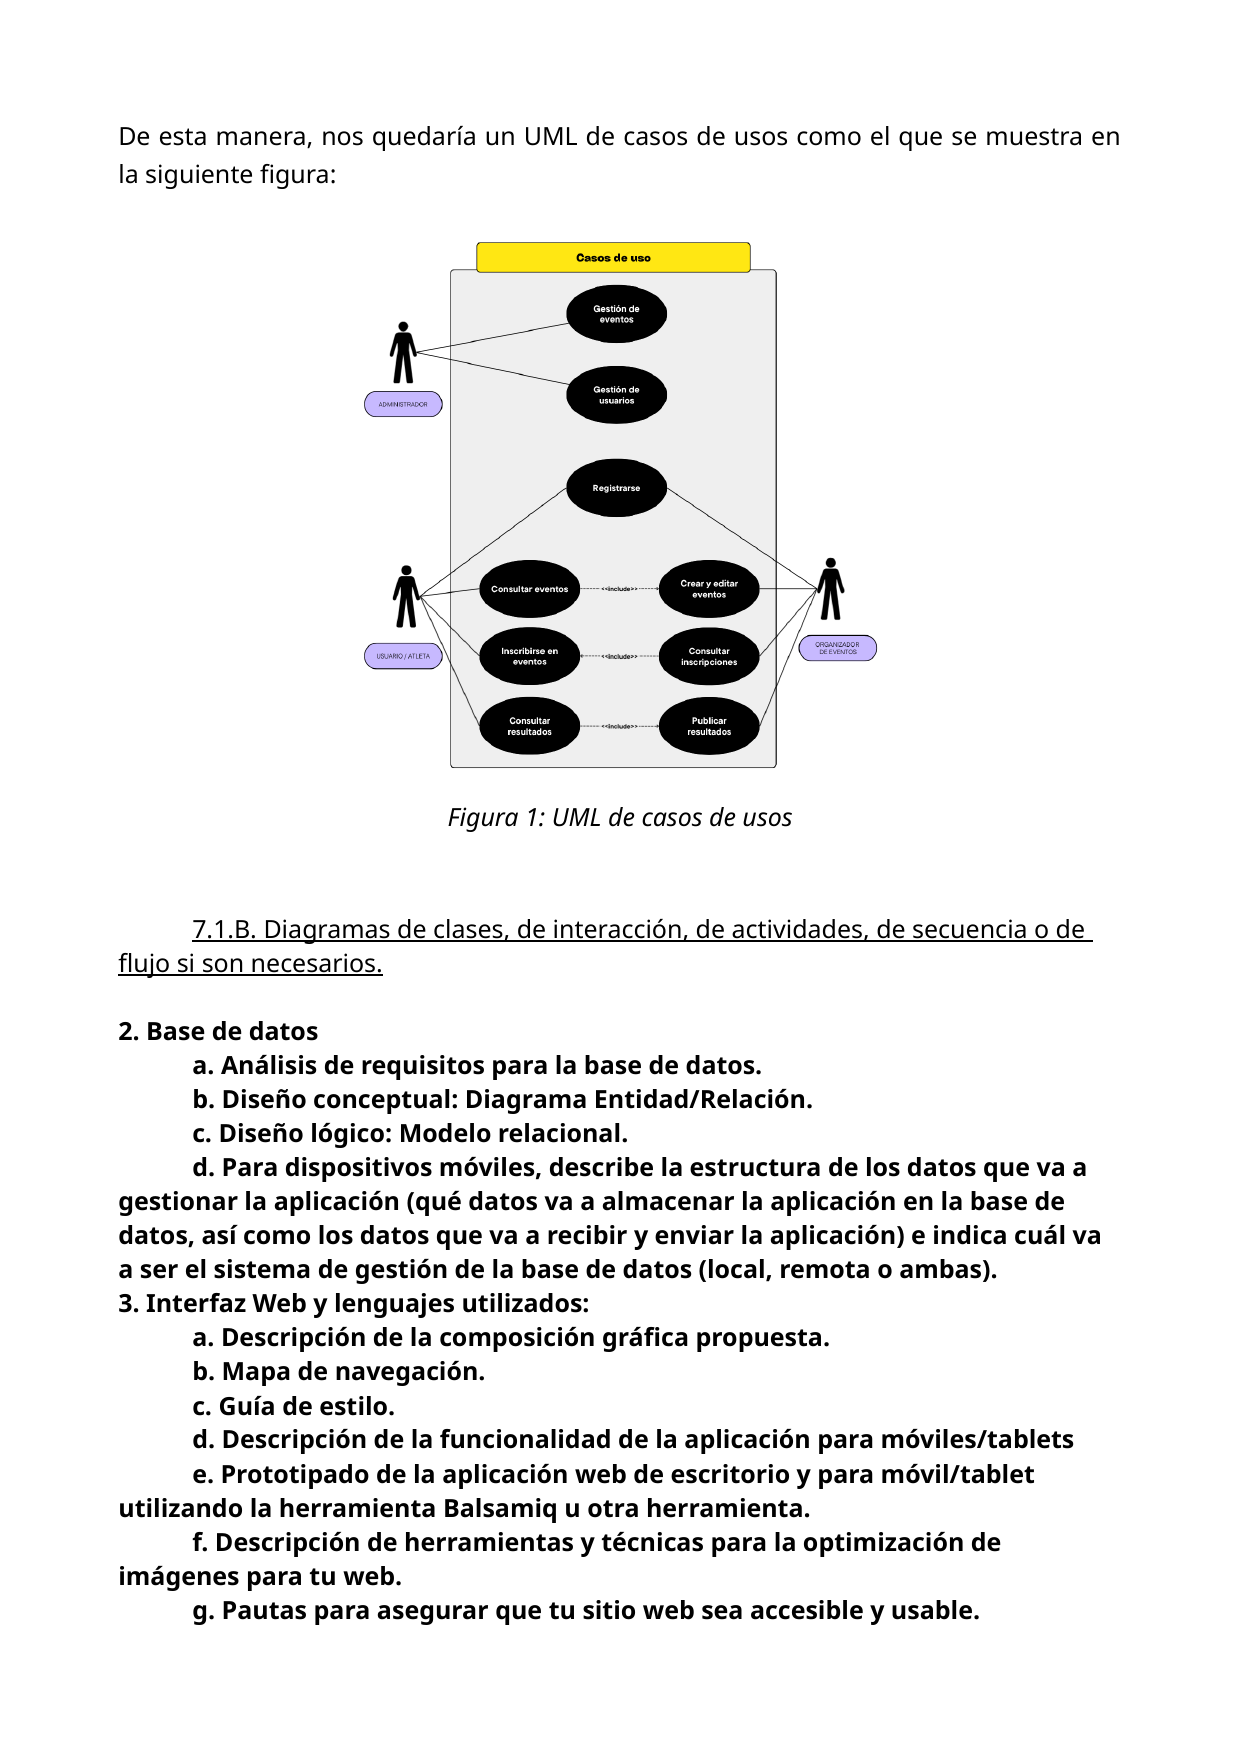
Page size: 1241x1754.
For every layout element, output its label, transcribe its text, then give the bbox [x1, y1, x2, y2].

text d. Descripción de la funcionalidad de la aplicación para móviles/tablets [118, 1422, 1122, 1456]
text 2. Base de datos [118, 1013, 1122, 1047]
text c. Guía de estilo. [118, 1388, 1122, 1422]
text c. Diseño lógico: Modelo relacional. [118, 1116, 1122, 1150]
text e. Prototipado de la aplicación web de escritorio y para móvil/tablet utilizando la herramienta Balsamiq u otra herramienta. [118, 1456, 1122, 1524]
text a. Descripción de la composición gráfica propuesta. [118, 1320, 1122, 1354]
text b. Mapa de navegación. [118, 1354, 1122, 1388]
text g. Pautas para asegurar que tu sitio web sea accesible y usable. [118, 1592, 1122, 1627]
text 3. Interfaz Web y lenguajes utilizados: [118, 1286, 1122, 1320]
text d. Para dispositivos móviles, describe la estructura de los datos que va a gestionar la aplicación (qué datos va a almacenar la aplicación en la base de datos, así como los datos que va a recibir y enviar la aplicación) e indica cuál va a ser el sistema de gestión de la base de datos (local, remota o ambas). [118, 1150, 1122, 1286]
text De esta manera, nos quedaría un UML de casos de usos como el que se muestra en la siguiente figura: [118, 118, 1122, 191]
text Figura 1: UML de casos de usos [118, 788, 1122, 834]
text f. Descripción de herramientas y técnicas para la optimización de imágenes para tu web. [118, 1524, 1122, 1592]
text a. Análisis de requisitos para la base de datos. [118, 1047, 1122, 1082]
text 7.1.B. Diagramas de clases, de interacción, de actividades, de secuencia o de flujo si son necesarios. [118, 911, 1122, 979]
text b. Diseño conceptual: Diagrama Entidad/Relación. [118, 1082, 1122, 1116]
picture [118, 222, 1123, 788]
